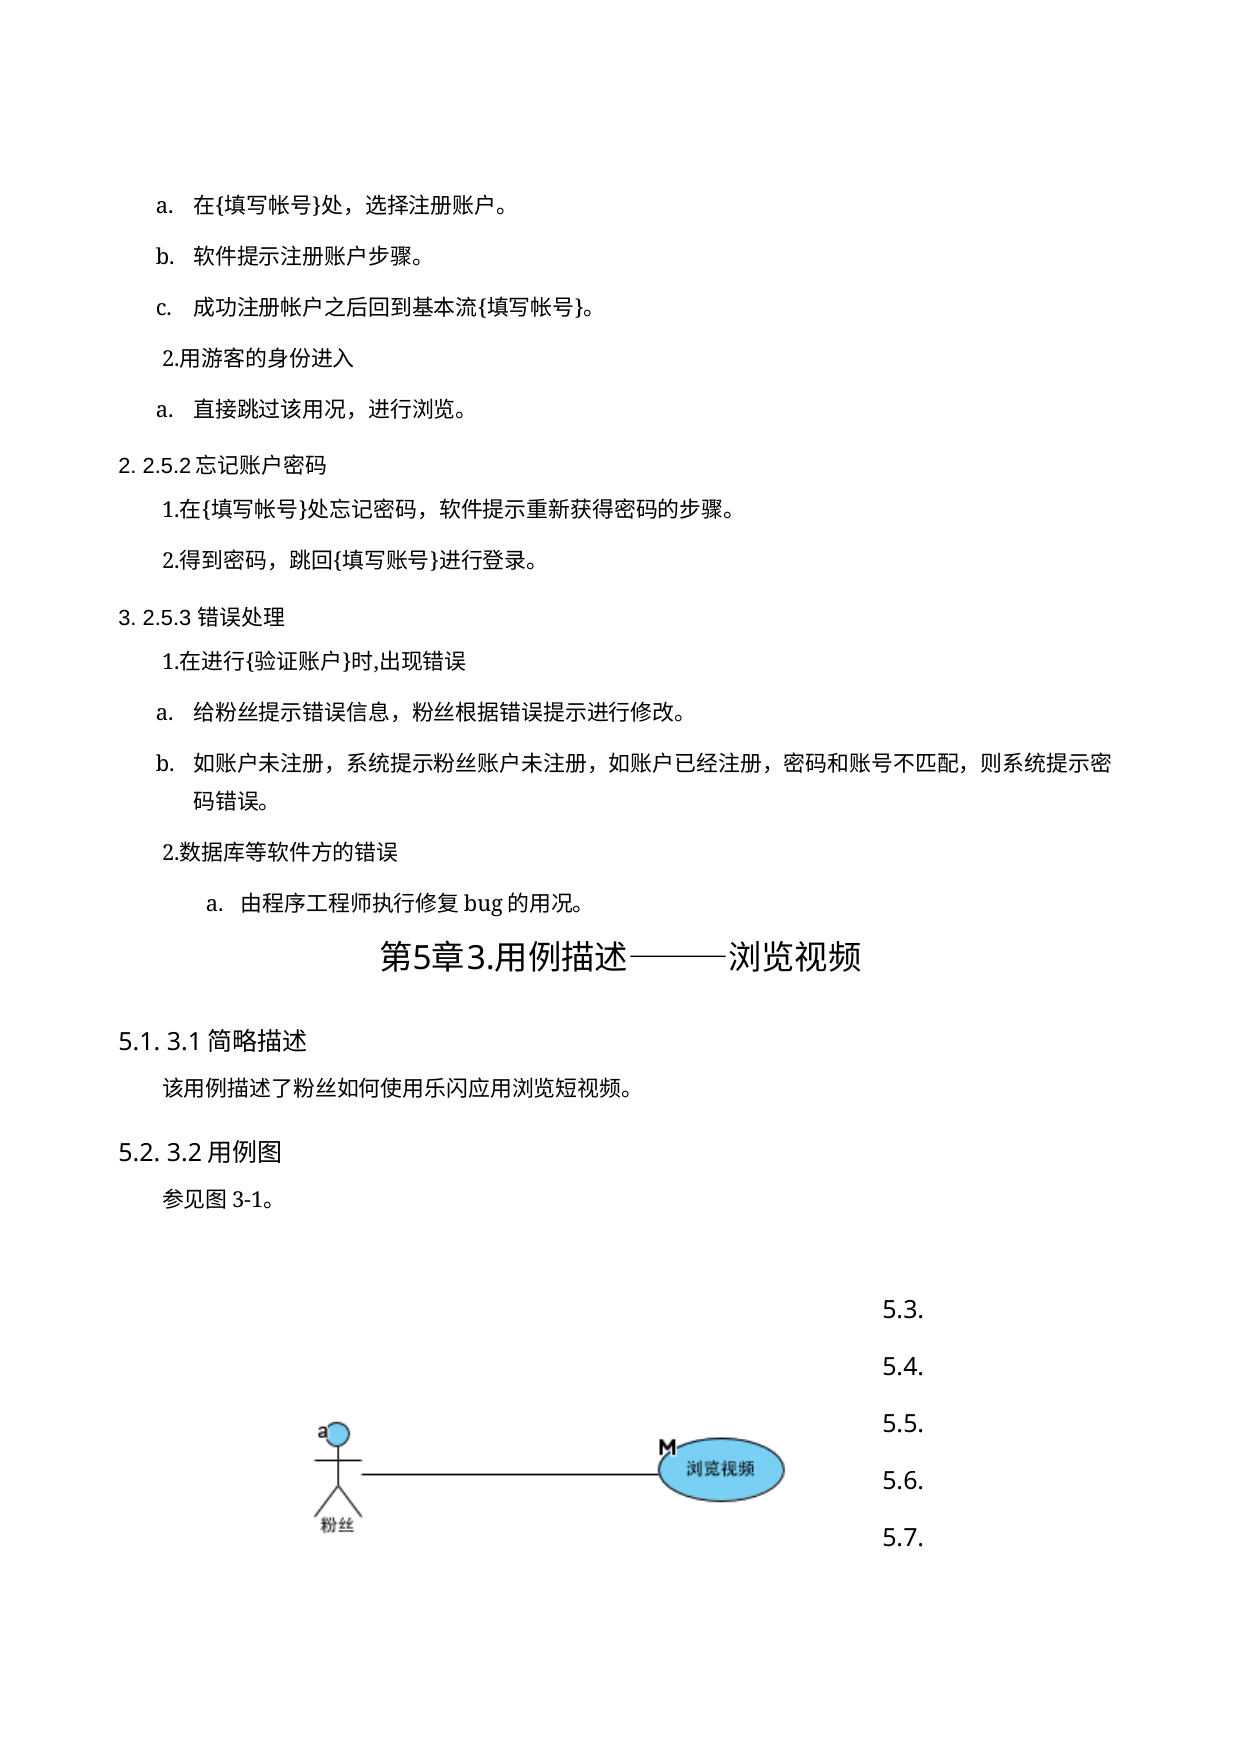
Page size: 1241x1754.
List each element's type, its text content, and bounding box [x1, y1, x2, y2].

subtitle 3.2用例图 [118, 1132, 1122, 1168]
list 成功注册帐户之后回到基本流{填写帐号}。 [156, 290, 1122, 321]
text 2.用游客的身份进入 [118, 341, 1122, 372]
text 2.数据库等软件方的错误 [118, 835, 1122, 867]
subtitle 3.1简略描述 [118, 1021, 1122, 1058]
text 2.得到密码，跳回{填写账号}进行登录。 [118, 543, 1122, 575]
picture [236, 1282, 882, 1631]
text 该用例描述了粉丝如何使用乐闪应用浏览短视频。 [118, 1071, 1122, 1103]
list 在{填写帐号}处，选择注册账户。 [156, 188, 1122, 219]
subtitle 2.5.3 错误处理 [118, 600, 1122, 632]
list 给粉丝提示错误信息，粉丝根据错误提示进行修改。 [156, 695, 1122, 727]
text 参见图3-1。 [118, 1182, 1122, 1214]
list 如账户未注册，系统提示粉丝账户未注册，如账户已经注册，密码和账号不匹配，则系统提示密码错误。 [156, 746, 1122, 816]
subtitle 2.5.2忘记账户密码 [118, 448, 1122, 480]
text a. 由程序工程师执行修复bug的用况。 [118, 886, 1122, 918]
list 软件提示注册账户步骤。 [156, 239, 1122, 270]
subtitle 3.用例描述———浏览视频 [118, 931, 1122, 979]
text 1.在进行{验证账户}时,出现错误 [118, 644, 1122, 676]
text 1.在{填写帐号}处忘记密码，软件提示重新获得密码的步骤。 [118, 492, 1122, 524]
list 直接跳过该用况，进行浏览。 [156, 392, 1122, 423]
